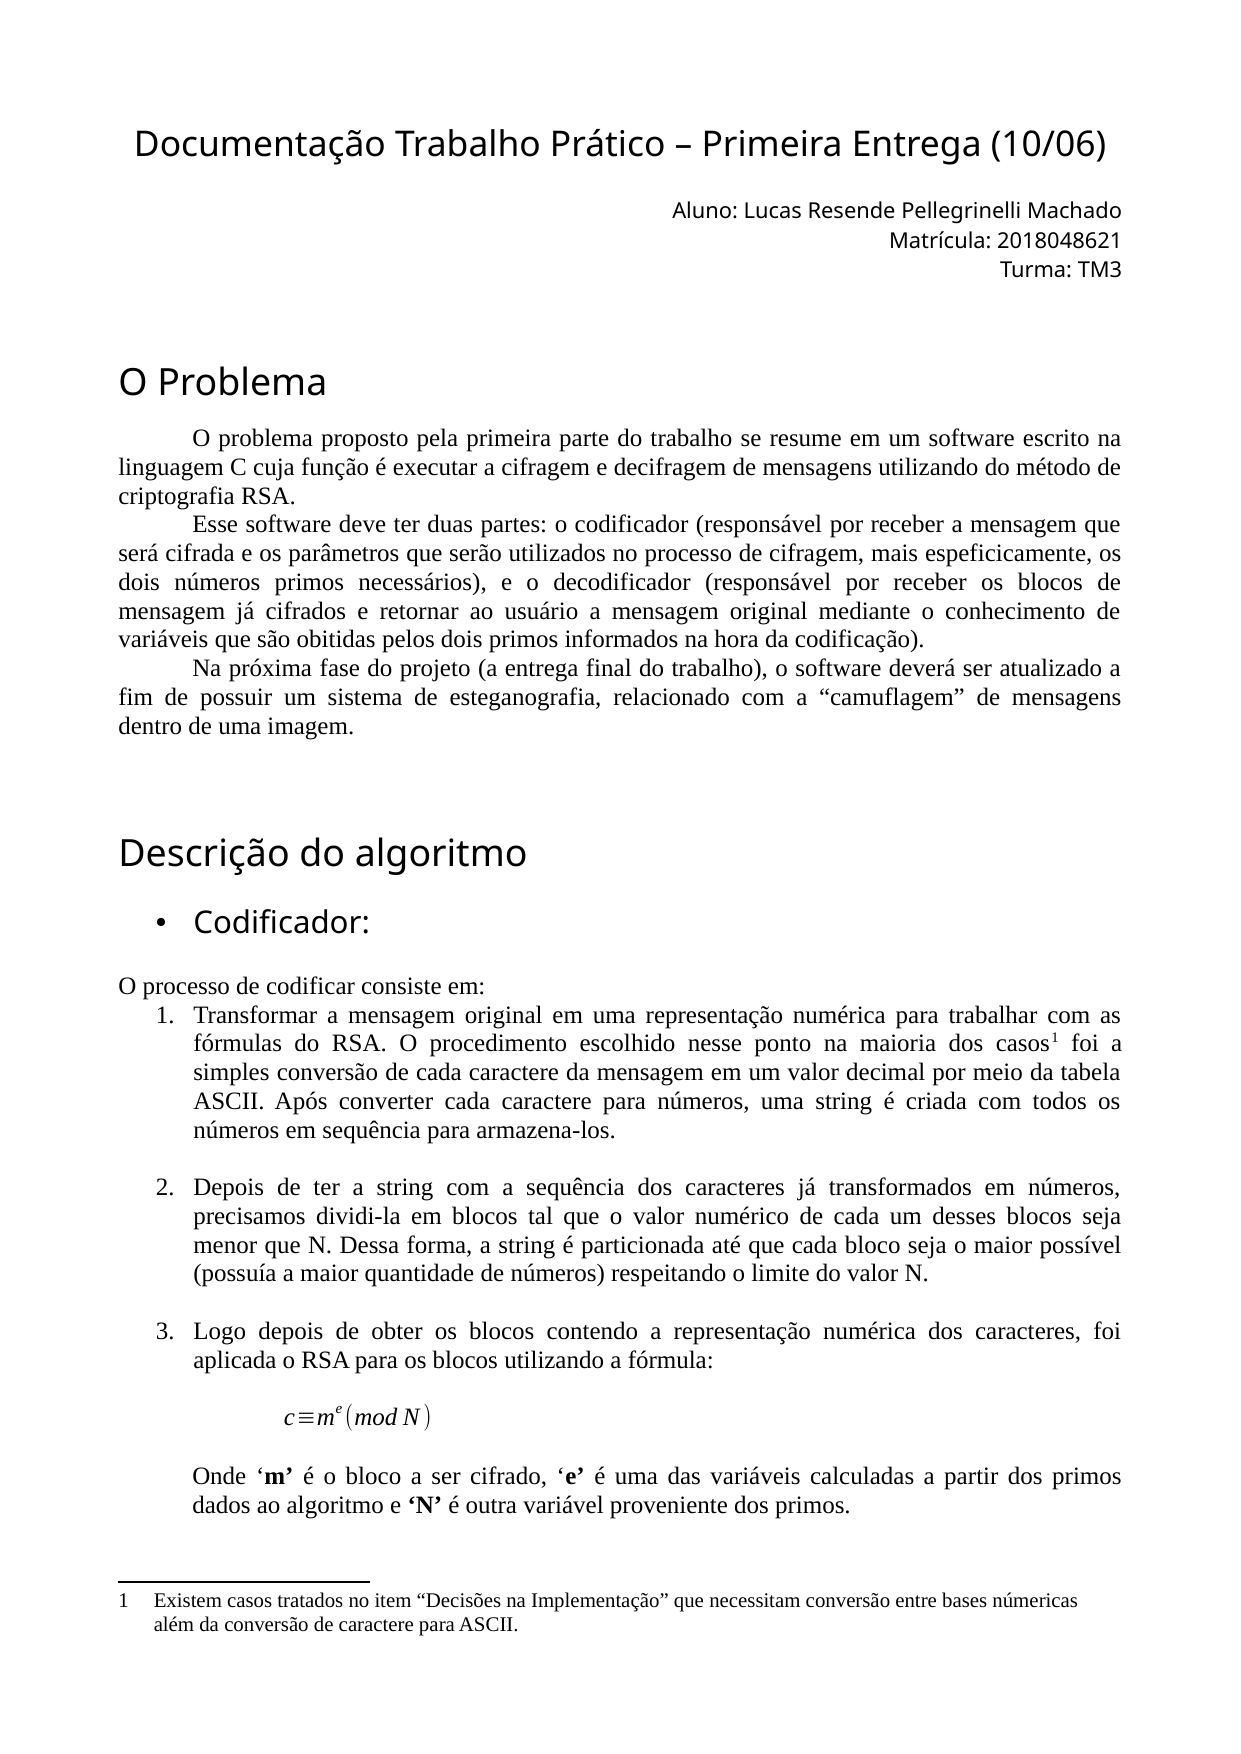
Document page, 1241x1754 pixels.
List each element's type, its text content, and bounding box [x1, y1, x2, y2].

list Codificador: [156, 899, 1122, 942]
text Documentação Trabalho Prático – Primeira Entrega (10/06) [118, 118, 1122, 166]
list Depois de ter a string com a sequência dos caracteres já transformados em números, precisamos dividi-la em blocos tal que o valor numérico de cada um desses blocos seja menor que N. Dessa forma, a string é particionada até que cada bloco seja o maior possível (possuía a maior quantidade de números) respeitando o limite do valor N. [156, 1172, 1122, 1287]
text Turma: TM3 [118, 254, 1122, 284]
text Esse software deve ter duas partes: o codificador (responsável por receber a mensagem que será cifrada e os parâmetros que serão utilizados no processo de cifragem, mais espeficicamente, os dois números primos necessários), e o decodificador (responsável por receber os blocos de mensagem já cifrados e retornar ao usuário a mensagem original mediante o conhecimento de variáveis que são obitidas pelos dois primos informados na hora da codificação). [118, 509, 1122, 653]
text Onde ‘m’ é o bloco a ser cifrado, ‘e’ é uma das variáveis calculadas a partir dos primos dados ao algoritmo e ‘N’ é outra variável proveniente dos primos. [192, 1461, 1122, 1518]
list Logo depois de obter os blocos contendo a representação numérica dos caracteres, foi aplicada o RSA para os blocos utilizando a fórmula: [156, 1316, 1122, 1373]
text Descrição do algoritmo [118, 826, 1122, 877]
text Aluno: Lucas Resende Pellegrinelli Machado [118, 166, 1122, 224]
list Existem casos tratados no item “Decisões na Implementação” que necessitam conversão entre bases númericas além da conversão de caractere para ASCII. [118, 1588, 1122, 1636]
text O Problema [118, 356, 1122, 407]
text Matrícula: 2018048621 [118, 224, 1122, 254]
text O processo de codificar consiste em: [118, 971, 1122, 1000]
text Na próxima fase do projeto (a entrega final do trabalho), o software deverá ser atualizado a fim de possuir um sistema de esteganografia, relacionado com a “camuflagem” de mensagens dentro de uma imagem. [118, 653, 1122, 739]
text O problema proposto pela primeira parte do trabalho se resume em um software escrito na linguagem C cuja função é executar a cifragem e decifragem de mensagens utilizando do método de criptografia RSA. [118, 421, 1122, 509]
list Transformar a mensagem original em uma representação numérica para trabalhar com as fórmulas do RSA. O procedimento escolhido nesse ponto na maioria dos casos foi a simples conversão de cada caractere da mensagem em um valor decimal por meio da tabela ASCII. Após converter cada caractere para números, uma string é criada com todos os números em sequência para armazena-los. [156, 1000, 1122, 1143]
